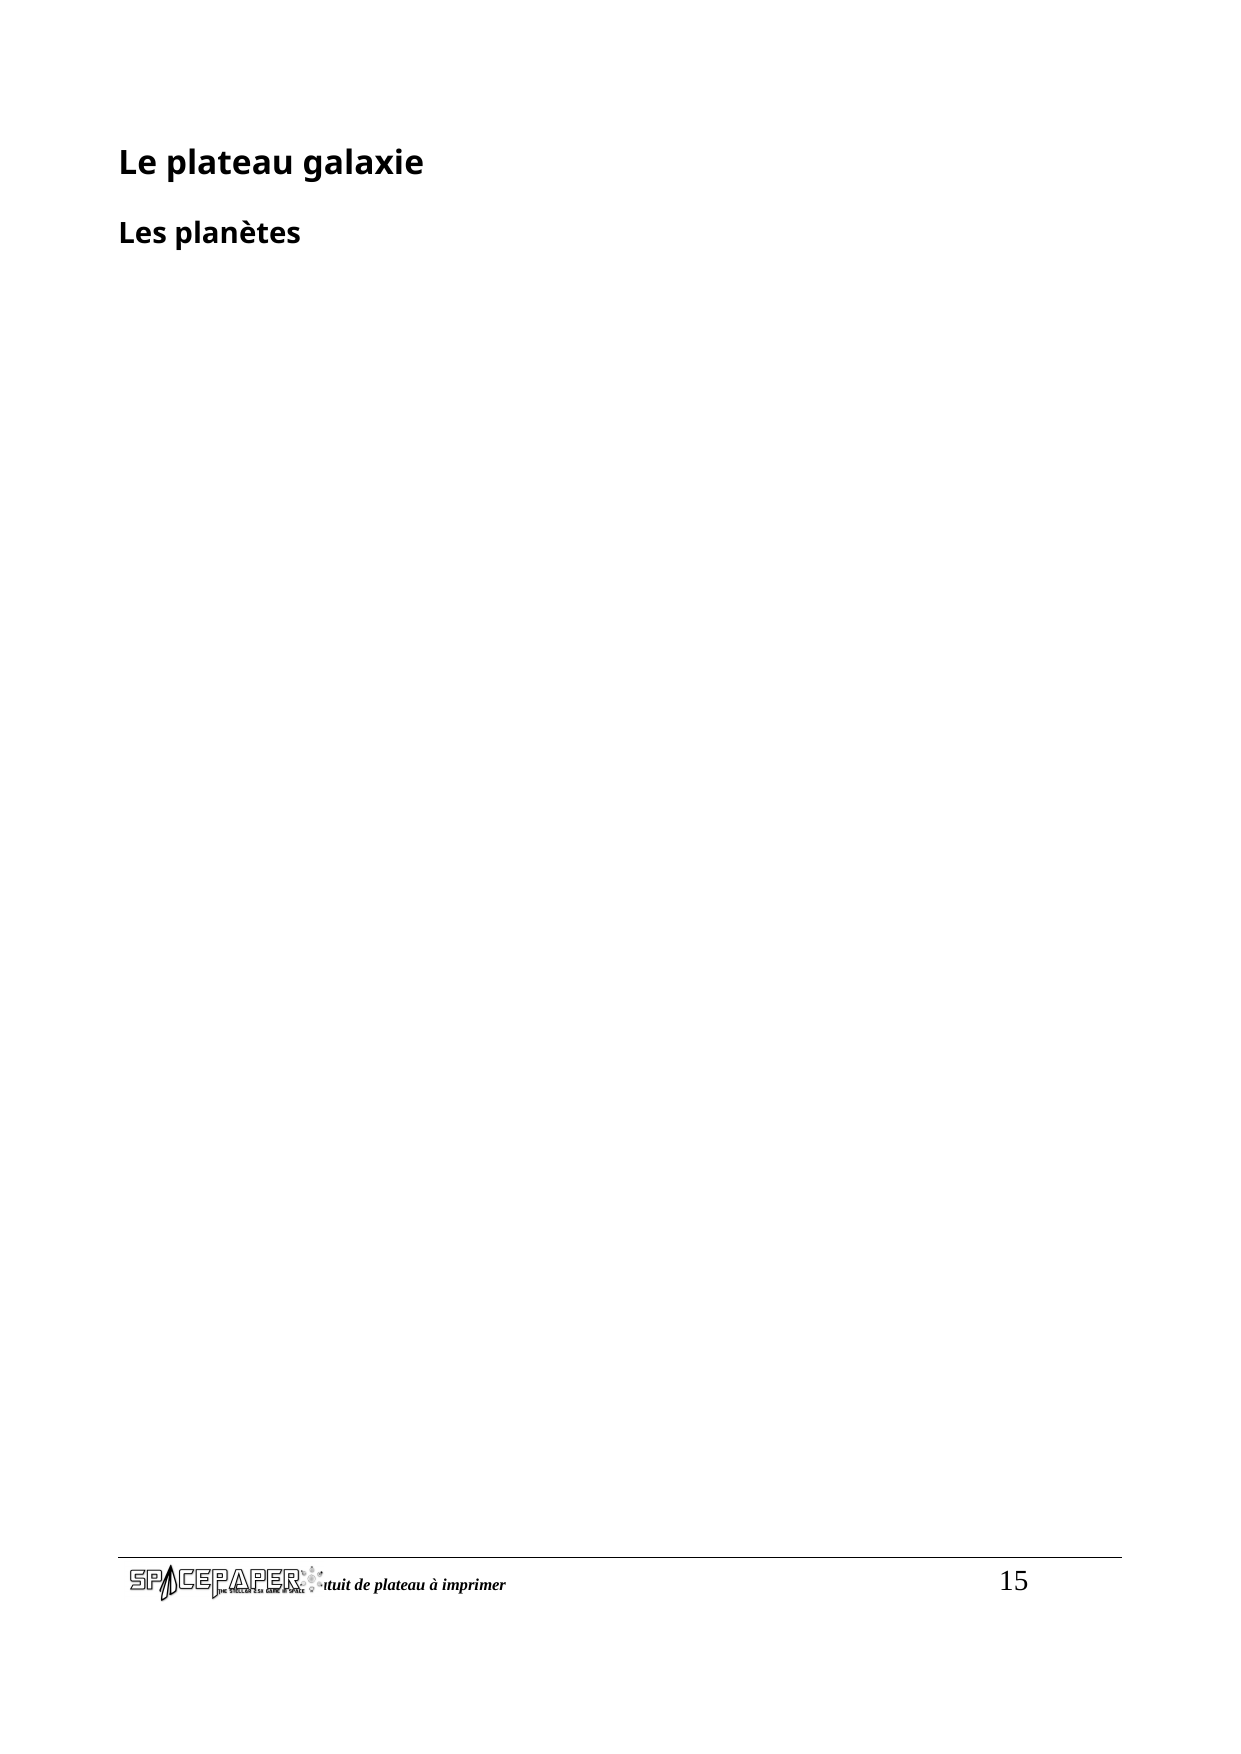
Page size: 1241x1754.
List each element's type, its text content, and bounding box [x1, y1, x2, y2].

subtitle Le plateau galaxie [118, 139, 1122, 185]
picture [124, 1561, 325, 1602]
subtitle Les planètes [118, 212, 1122, 252]
